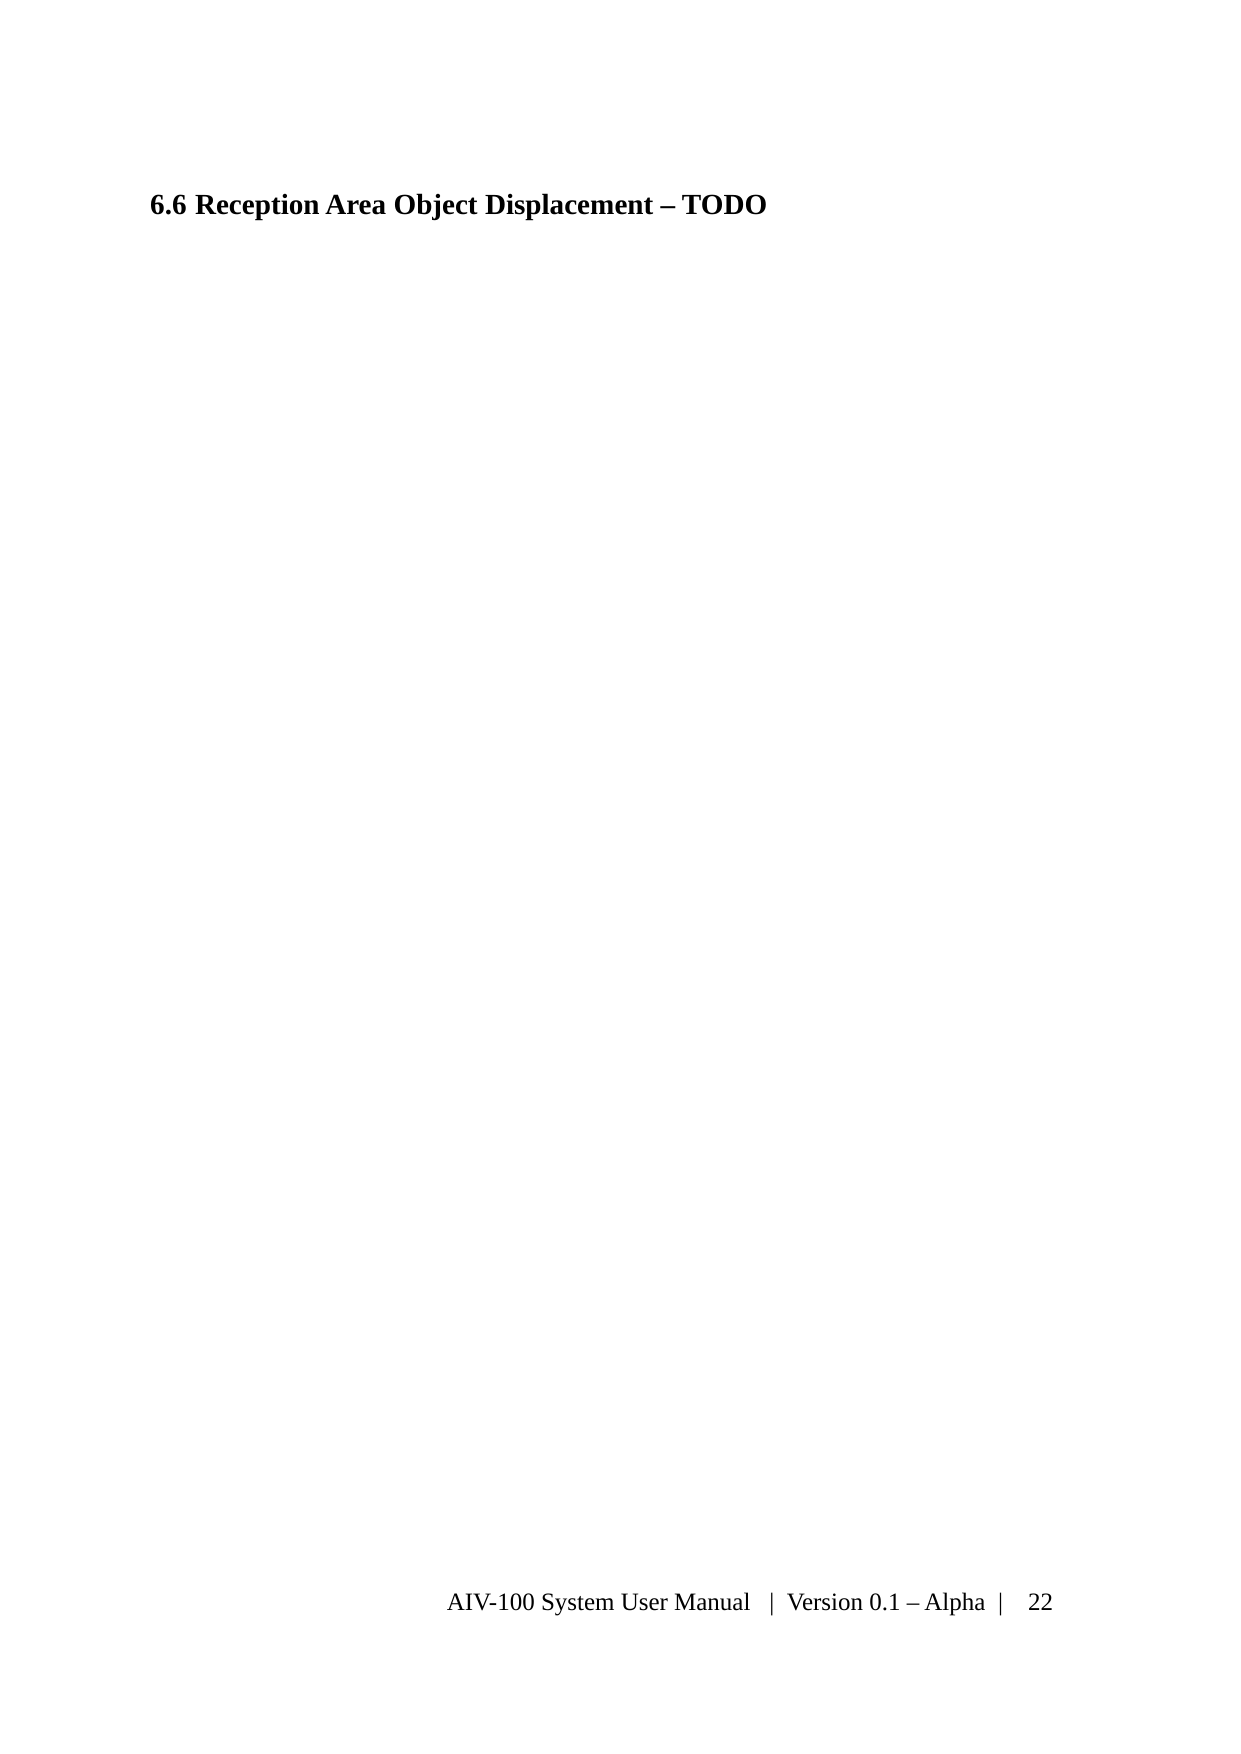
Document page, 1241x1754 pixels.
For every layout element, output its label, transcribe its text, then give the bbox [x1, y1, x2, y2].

subtitle Reception Area Object Displacement – TODO [150, 187, 1090, 221]
